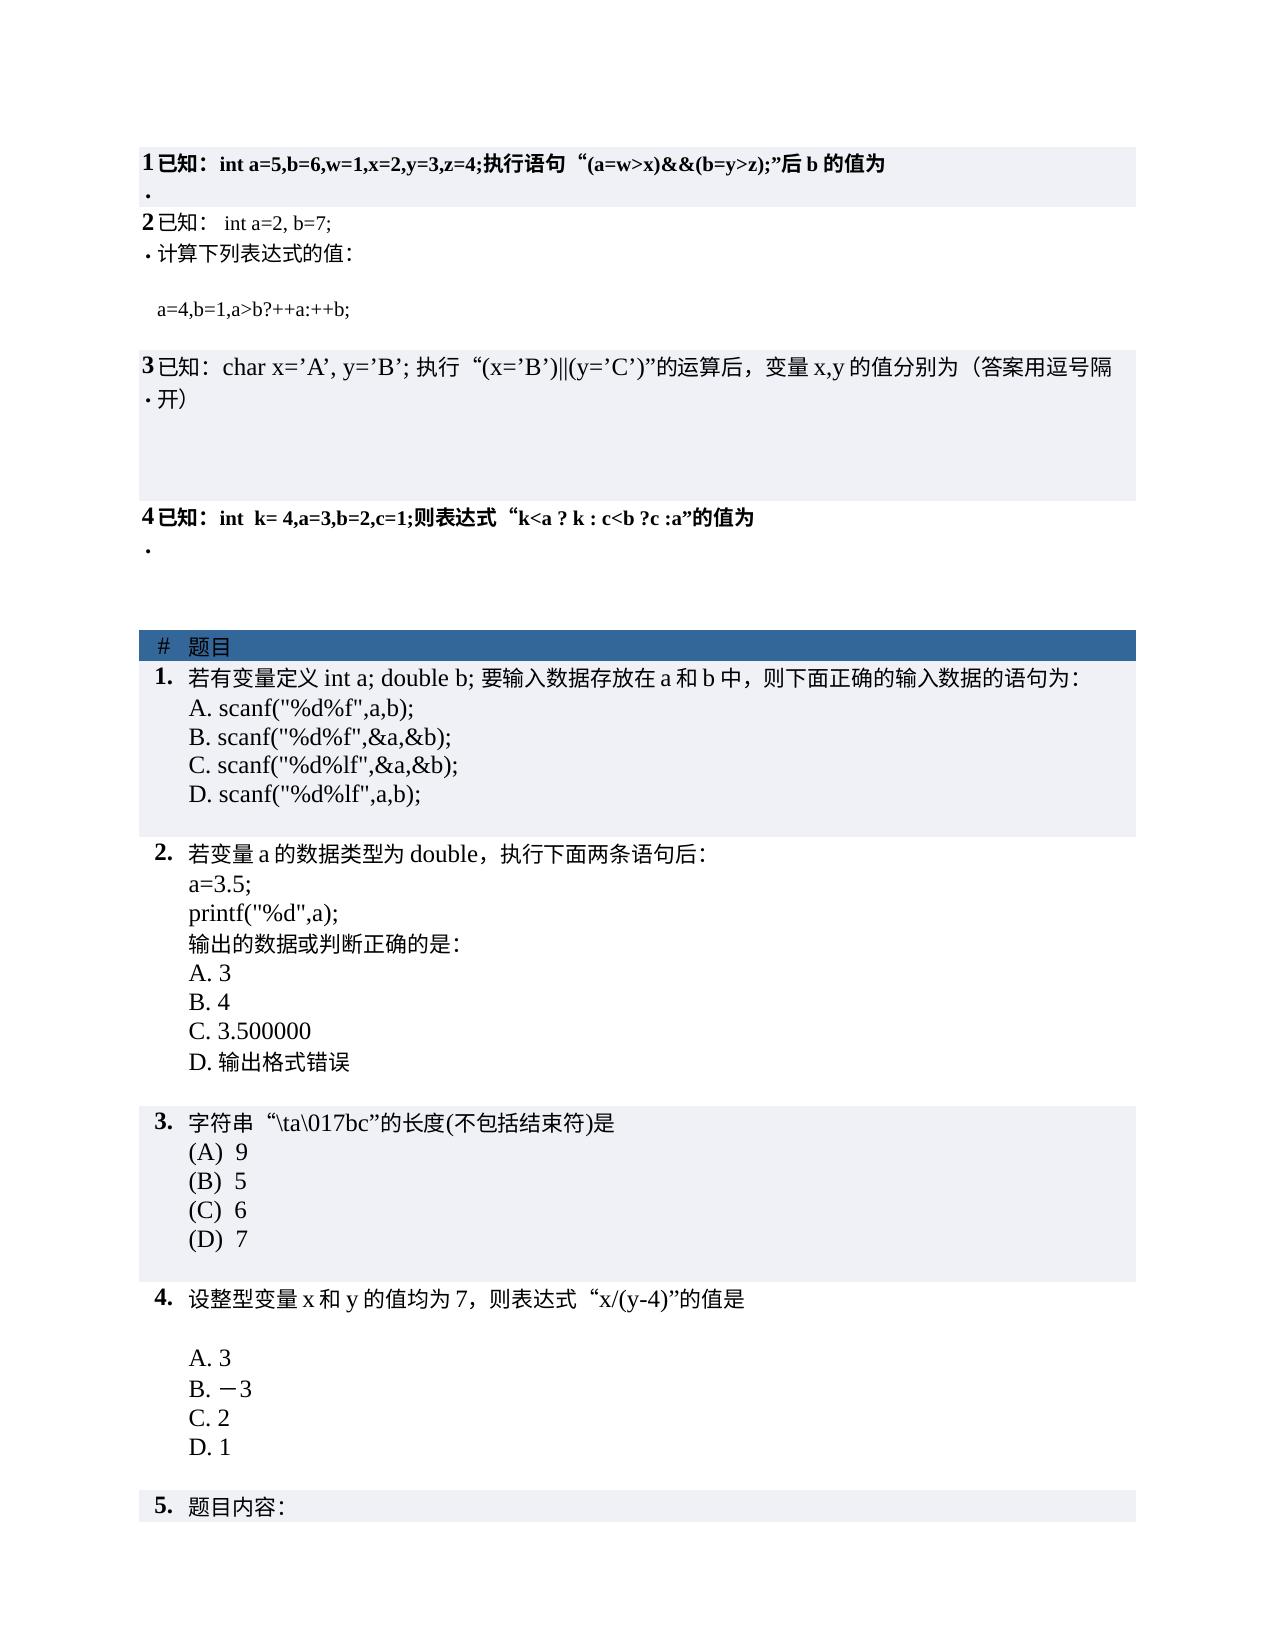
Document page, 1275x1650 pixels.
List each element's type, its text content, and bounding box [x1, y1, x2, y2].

table_cell 已知：int k= 4,a=3,b=2,c=1;则表达式“k<a ? k : c<b ?c :a”的值为 [157, 501, 1136, 561]
table_cell 已知：char x=’A’, y=’B’; 执行“(x=’B’)||(y=’C’)”的运算后，变量x,y的值分别为（答案用逗号隔开） [157, 350, 1136, 501]
table_header 题目 [188, 630, 1136, 661]
table_cell 若变量a的数据类型为double，执行下面两条语句后： a=3.5; printf("%d",a); 输出的数据或判断正确的是： A. 3 B. 4 C. 3.500000 D. 输出格式错误 [188, 838, 1136, 1106]
table_cell 2. [139, 838, 188, 1106]
table_cell 2. [139, 207, 157, 350]
table_cell 5. [139, 1490, 188, 1522]
table_cell 已知： int a=2, b=7; 计算下列表达式的值： a=4,b=1,a>b?++a:++b; [157, 207, 1136, 350]
table_cell 1. [139, 661, 188, 837]
table_header 已知：int a=5,b=6,w=1,x=2,y=3,z=4;执行语句“(a=w>x)&&(b=y>z);”后b 的值为 [157, 147, 1136, 207]
table_cell 3. [139, 350, 157, 501]
table_cell 题目内容： [188, 1490, 1136, 1522]
table_header 1. [139, 147, 157, 207]
table_cell 若有变量定义int a; double b; 要输入数据存放在a和b中，则下面正确的输入数据的语句为： A. scanf("%d%f",a,b); B. scanf("%d%f",&a,&b); C. scanf("%d%lf",&a,&b); D. scanf("%d%lf",a,b); [188, 661, 1136, 837]
table_cell 设整型变量x和y的值均为7，则表达式“x/(y-4)”的值是 A. 3 B. －3 C. 2 D. 1 [188, 1282, 1136, 1490]
table_cell 4. [139, 501, 157, 561]
table_cell 4. [139, 1282, 188, 1490]
table_header # [139, 630, 188, 661]
table_cell 3. [139, 1106, 188, 1282]
table_cell 字符串“\ta\017bc”的长度(不包括结束符)是 (A) 9 (B) 5 (C) 6 (D) 7 [188, 1106, 1136, 1282]
